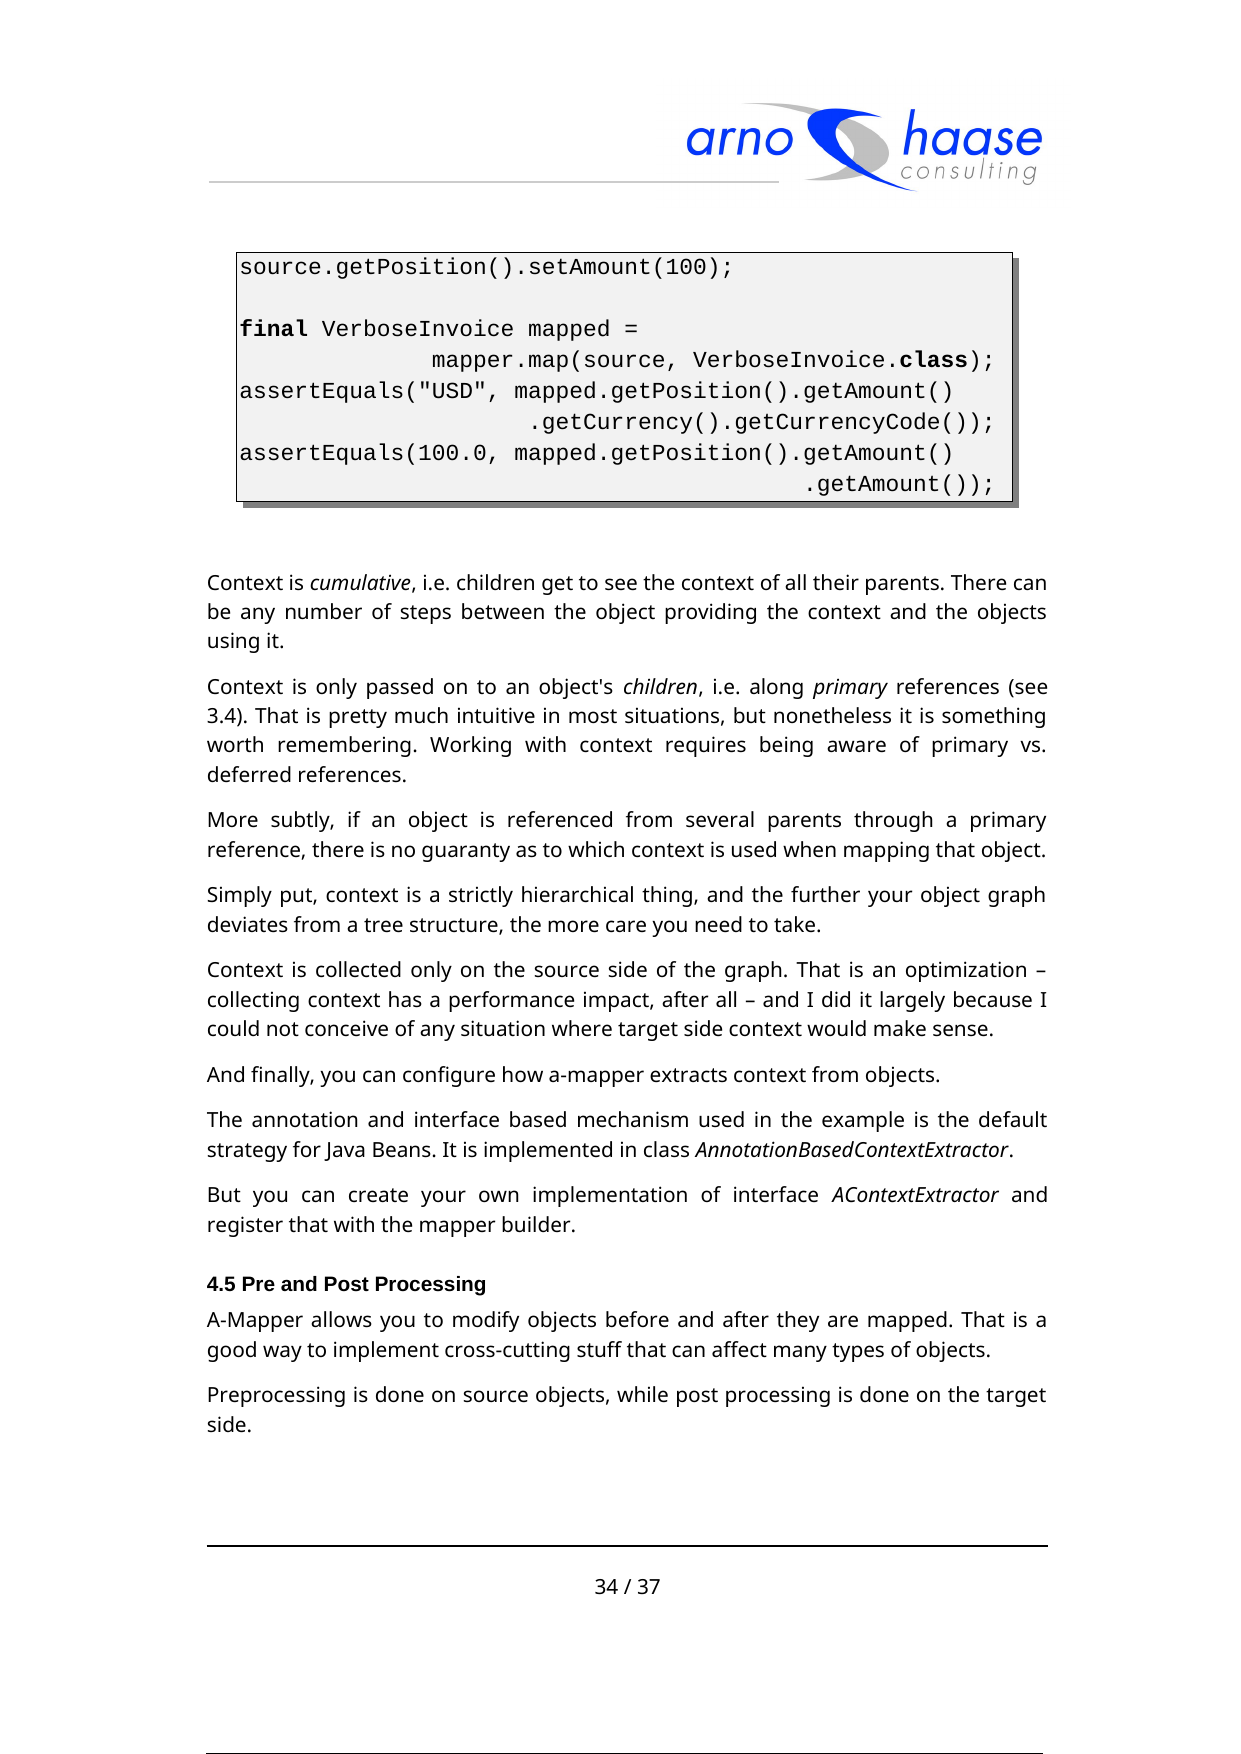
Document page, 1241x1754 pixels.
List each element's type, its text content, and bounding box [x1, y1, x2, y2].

text Context is cumulative, i.e. children get to see the context of all their parents. There can be any number of steps between the object providing the context and the objects using it. [207, 567, 1048, 654]
text source.getPosition().setAmount(100); [237, 253, 1012, 281]
text Preprocessing is done on source objects, while post processing is done on the target side. [207, 1379, 1048, 1438]
text And finally, you can configure how a-mapper extracts context from objects. [207, 1059, 1048, 1088]
text Context is only passed on to an object's children, i.e. along primary references (see 3.4). That is pretty much intuitive in most situations, but nonetheless it is something worth remembering. Working with context requires being aware of primary vs. deferred references. [207, 671, 1048, 788]
text .getAmount()); [237, 469, 1012, 501]
text mapper.map(source, VerboseInvoice.class); [237, 345, 1012, 374]
picture [656, 78, 1072, 208]
text assertEquals(100.0, mapped.getPosition().getAmount() [237, 438, 1012, 467]
text assertEquals("USD", mapped.getPosition().getAmount() [237, 376, 1012, 405]
subtitle Pre and Post Processing [207, 1267, 1048, 1296]
text More subtly, if an object is referenced from several parents through a primary reference, there is no guaranty as to which context is used when mapping that object. [207, 804, 1048, 863]
text The annotation and interface based mechanism used in the example is the default strategy for Java Beans. It is implemented in class AnnotationBasedContextExtractor. [207, 1104, 1048, 1163]
text .getCurrency().getCurrencyCode()); [237, 407, 1012, 436]
text But you can create your own implementation of interface AContextExtractor and register that with the mapper builder. [207, 1179, 1048, 1238]
text final VerboseInvoice mapped = [237, 314, 1012, 343]
text A-Mapper allows you to modify objects before and after they are mapped. That is a good way to implement cross-cutting stuff that can affect many types of objects. [207, 1304, 1048, 1363]
text Context is collected only on the source side of the graph. That is an optimization – collecting context has a performance impact, after all – and I did it largely because I could not conceive of any situation where target side context would make sense. [207, 954, 1048, 1042]
text Simply put, context is a strictly hierarchical thing, and the further your object graph deviates from a tree structure, the more care you need to take. [207, 879, 1048, 938]
